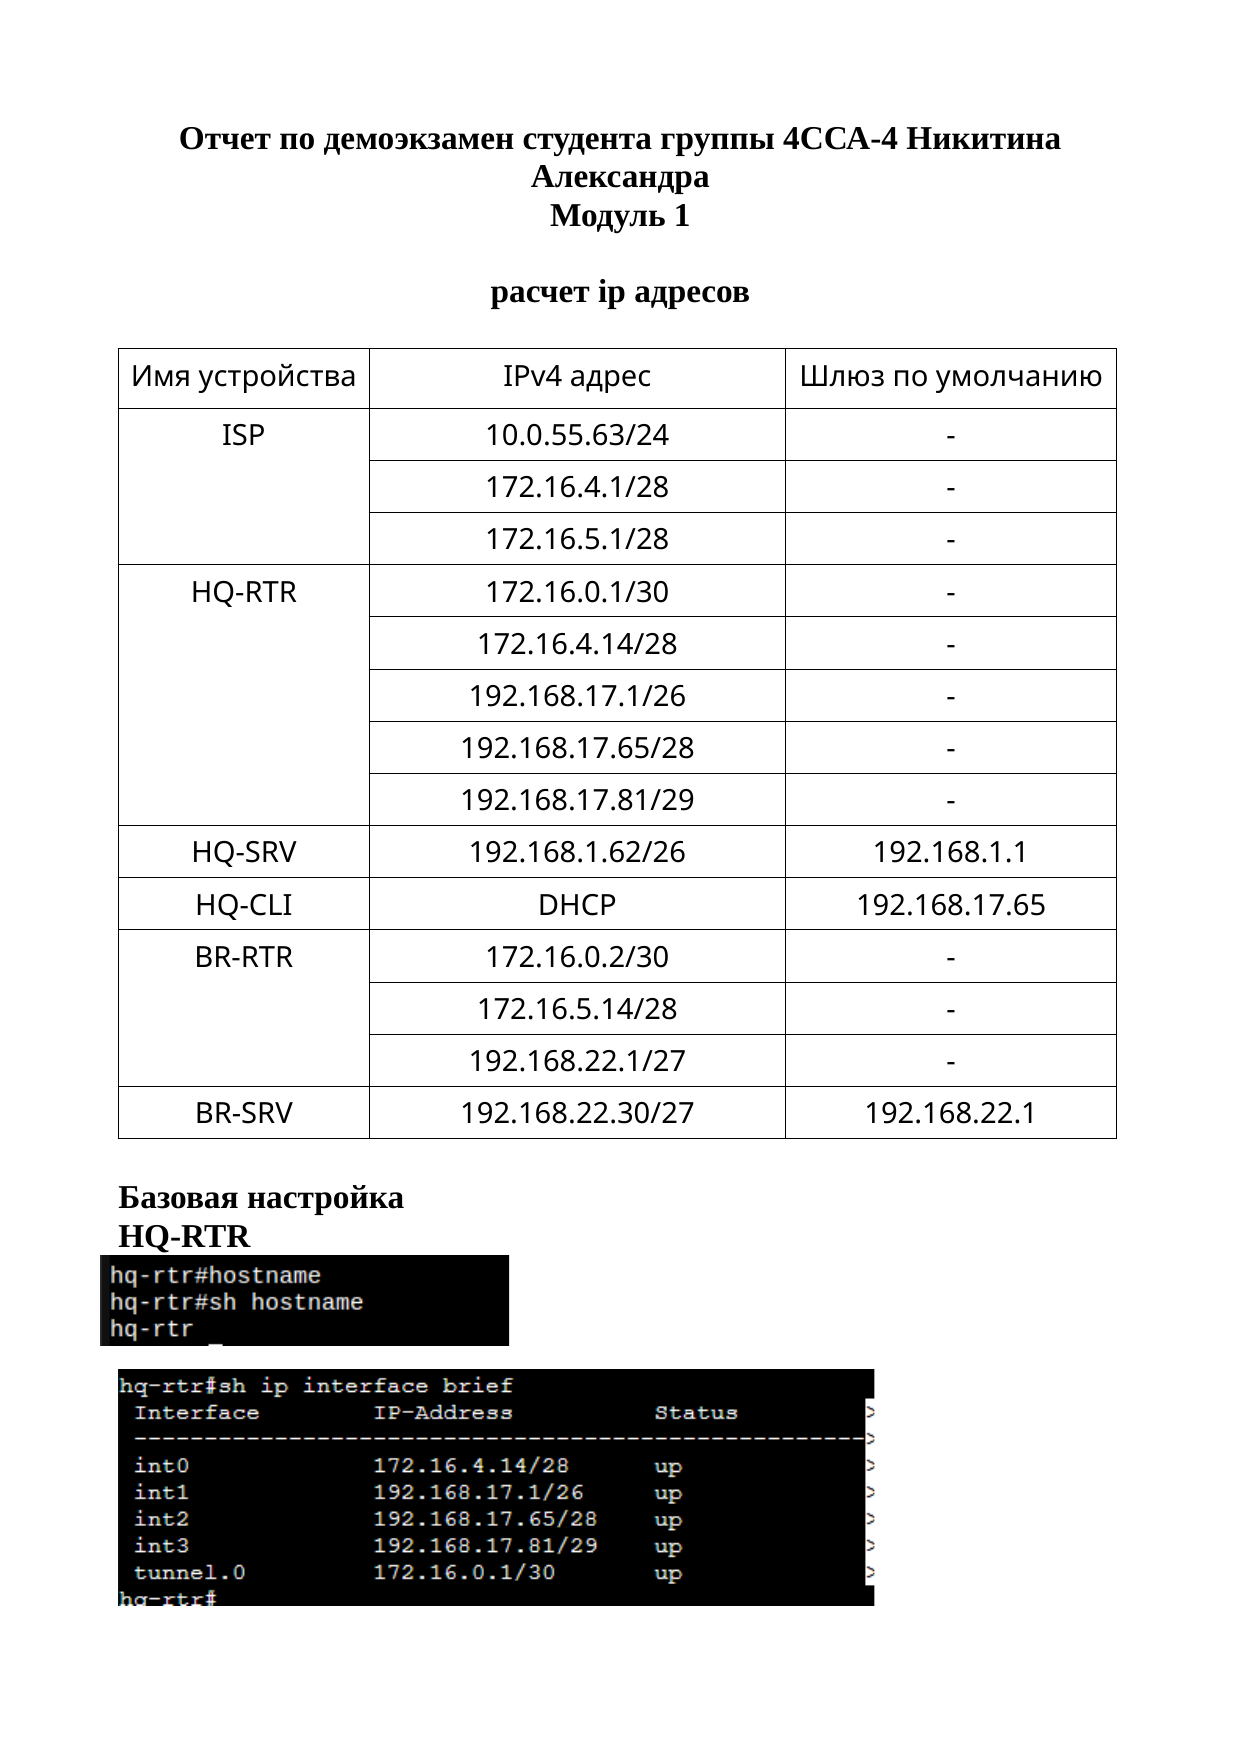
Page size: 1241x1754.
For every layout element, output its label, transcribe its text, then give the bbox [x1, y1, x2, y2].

table_cell - [786, 983, 1116, 1034]
table_cell - [786, 617, 1116, 668]
picture [100, 1255, 510, 1346]
table_cell 192.168.17.65 [786, 878, 1116, 929]
table_cell 10.0.55.63/24 [370, 409, 785, 460]
text Модуль 1 [118, 195, 1122, 233]
table_cell HQ-RTR [119, 565, 369, 825]
table_cell - [786, 722, 1116, 773]
table_cell 192.168.22.30/27 [370, 1087, 785, 1138]
table_cell 172.16.0.2/30 [370, 930, 785, 982]
table_cell - [786, 409, 1116, 460]
table_cell 172.16.4.14/28 [370, 617, 785, 668]
table_cell HQ-SRV [119, 826, 369, 877]
text Отчет по демоэкзамен студента группы 4ССА-4 Никитина Александра [118, 118, 1122, 195]
table_cell - [786, 461, 1116, 512]
table_cell 192.168.22.1/27 [370, 1035, 785, 1086]
table_cell 192.168.1.62/26 [370, 826, 785, 877]
table_cell - [786, 565, 1116, 616]
table_cell 192.168.17.65/28 [370, 722, 785, 773]
table_cell HQ-CLI [119, 878, 369, 929]
table_cell - [786, 670, 1116, 721]
table_cell 192.168.1.1 [786, 826, 1116, 877]
table_cell - [786, 513, 1116, 564]
table_cell 172.16.5.14/28 [370, 983, 785, 1034]
table_cell - [786, 774, 1116, 825]
table_cell BR-SRV [119, 1087, 369, 1138]
table_header IPv4 адрес [370, 349, 785, 407]
table_cell DHCP [370, 878, 785, 929]
table_cell ISP [119, 409, 369, 564]
table_header Имя устройства [119, 349, 369, 407]
text расчет ip адресов [118, 271, 1122, 310]
table_cell 172.16.4.1/28 [370, 461, 785, 512]
table_cell 192.168.22.1 [786, 1087, 1116, 1138]
table_header Шлюз по умолчанию [786, 349, 1116, 407]
table_cell BR-RTR [119, 930, 369, 1086]
text Базовая настройка [118, 1177, 1122, 1216]
text HQ-RTR [118, 1216, 1122, 1254]
table_cell 172.16.5.1/28 [370, 513, 785, 564]
table_cell 192.168.17.1/26 [370, 670, 785, 721]
table_cell 192.168.17.81/29 [370, 774, 785, 825]
picture [118, 1369, 875, 1606]
table_cell - [786, 1035, 1116, 1086]
table_cell - [786, 930, 1116, 982]
table_cell 172.16.0.1/30 [370, 565, 785, 616]
